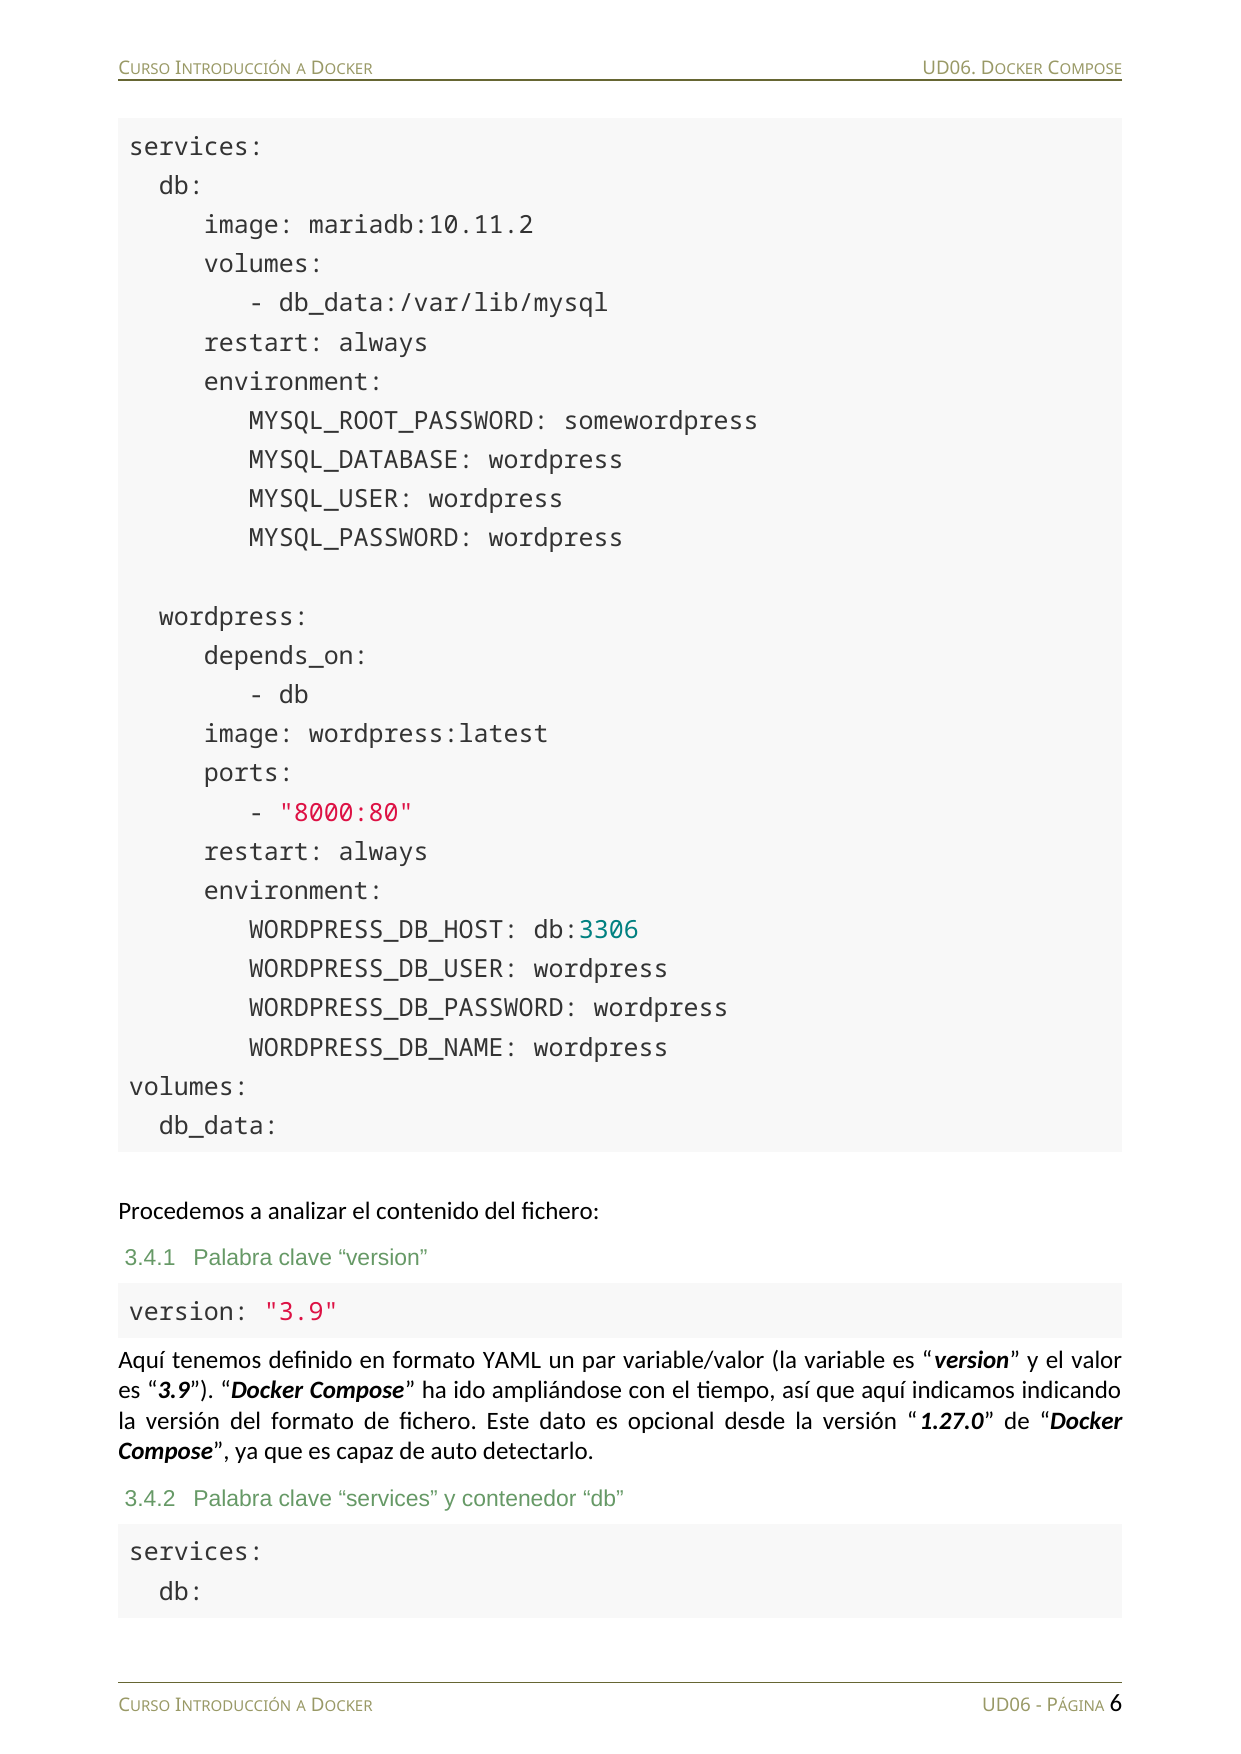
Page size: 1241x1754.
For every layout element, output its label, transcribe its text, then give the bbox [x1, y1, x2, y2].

table_header services: db: image: mariadb:10.11.2 volumes: - db_data:/var/lib/mysql restart: always environment: MYSQL_ROOT_PASSWORD: somewordpress MYSQL_DATABASE: wordpress MYSQL_USER: wordpress MYSQL_PASSWORD: wordpress wordpress: depends_on: - db image: wordpress:latest ports: - "8000:80" restart: always environment: WORDPRESS_DB_HOST: db:3306 WORDPRESS_DB_USER: wordpress WORDPRESS_DB_PASSWORD: wordpress WORDPRESS_DB_NAME: wordpress volumes: db_data: [118, 118, 1122, 1152]
subtitle Palabra clave “services” y contenedor “db” [118, 1485, 1122, 1511]
text Procedemos a analizar el contenido del fichero: [118, 1195, 1122, 1226]
text Aquí tenemos definido en formato YAML un par variable/valor (la variable es “version” y el valor es “3.9”). “Docker Compose” ha ido ampliándose con el tiempo, así que aquí indicamos indicando la versión del formato de fichero. Este dato es opcional desde la versión “1.27.0” de “Docker Compose”, ya que es capaz de auto detectarlo. [118, 1344, 1122, 1466]
subtitle Palabra clave “version” [118, 1244, 1122, 1271]
table_header version: "3.9" [118, 1283, 1122, 1338]
table_header services: db: [118, 1524, 1122, 1618]
